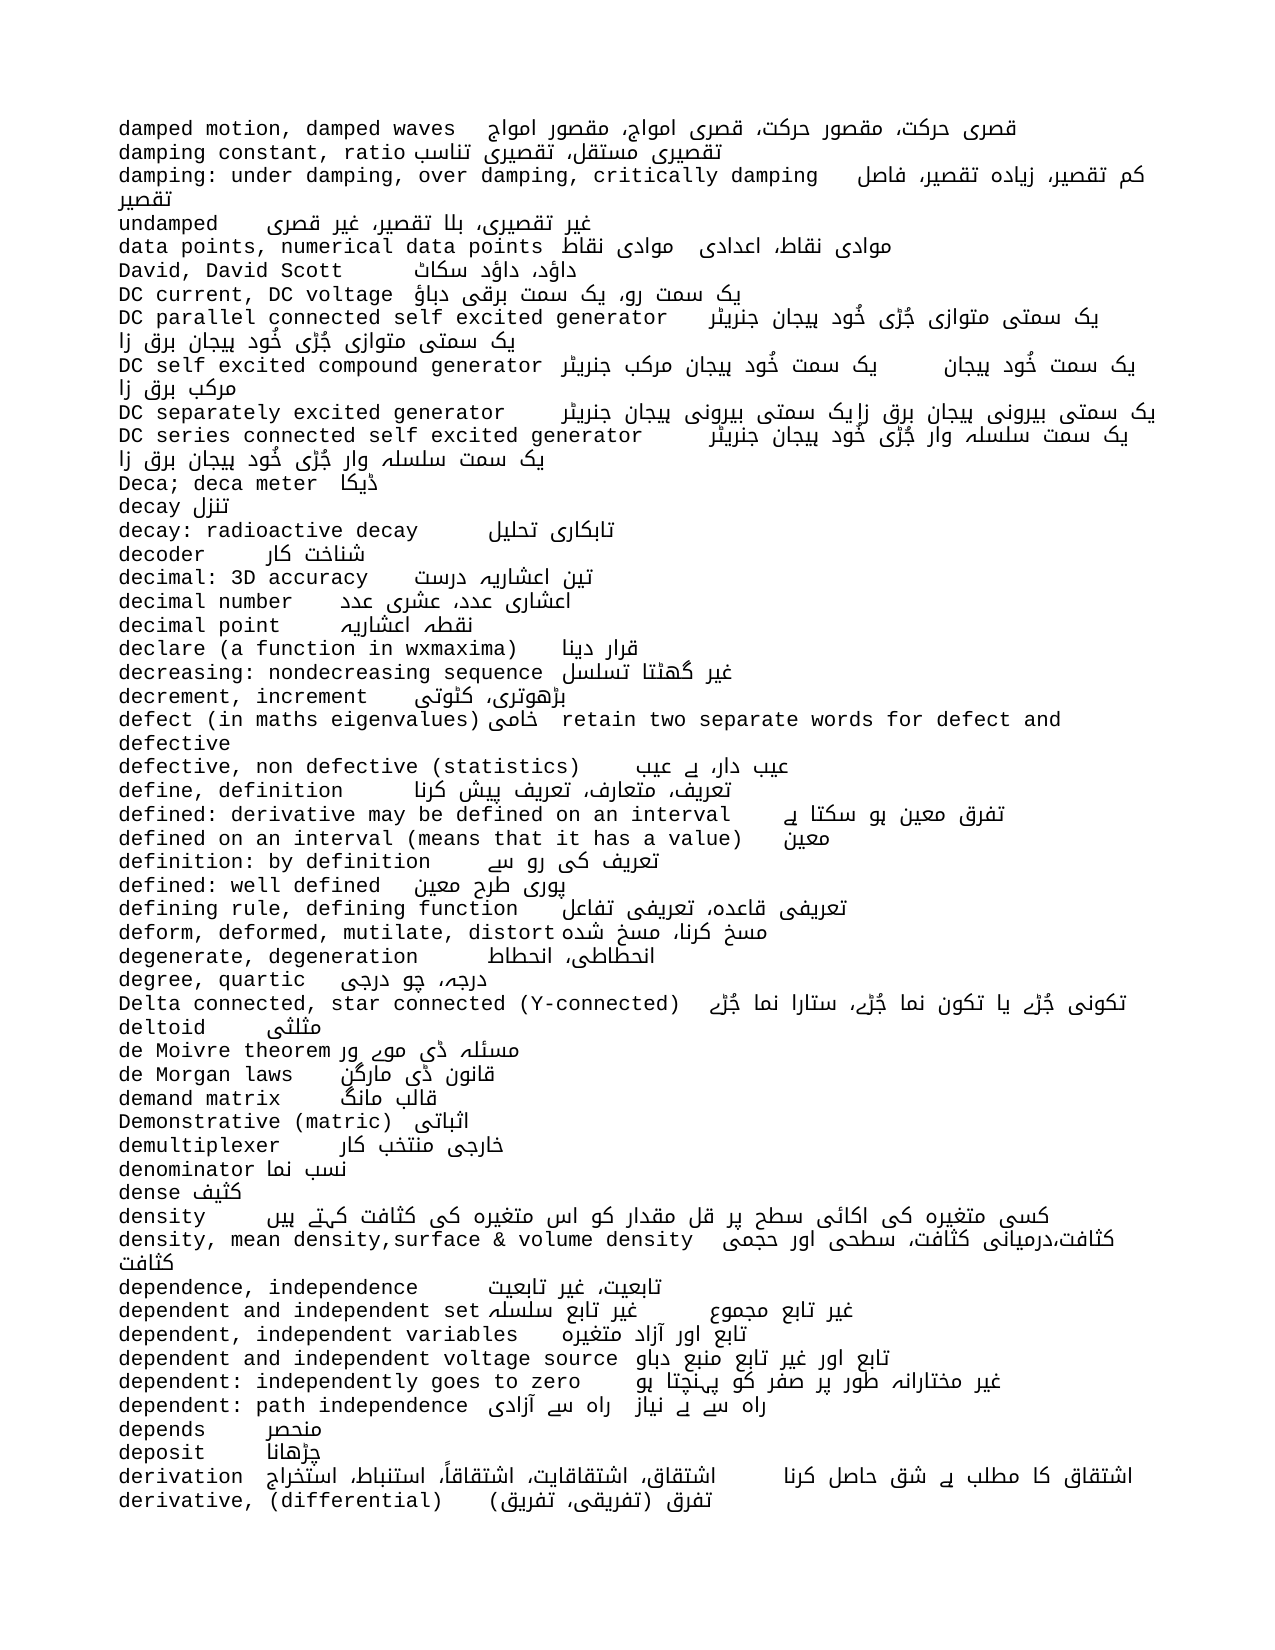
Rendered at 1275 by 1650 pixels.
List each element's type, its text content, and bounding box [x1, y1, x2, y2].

text demand matrix قالب مانگ [118, 1088, 1157, 1111]
text DC separately excited generator یک سمتی بیرونی ہیجان جنریٹر یک سمتی بیرونی ہیجان برق زا [118, 402, 1157, 426]
text defective, non defective (statistics) عیب دار، بے عیب [118, 757, 1157, 780]
text damping constant, ratio تقصیری مستقل، تقصیری تناسب [118, 142, 1157, 165]
text dependent and independent set غیر تابع سلسلہ غیر تابع مجموع [118, 1300, 1157, 1324]
text defined on an interval (means that it has a value) معین [118, 827, 1157, 851]
text defining rule, defining function تعریفی قاعدہ، تعریفی تفاعل [118, 898, 1157, 922]
text definition: by definition تعریف کی رو سے [118, 851, 1157, 875]
text denominator نسب نما [118, 1158, 1157, 1182]
text defined: derivative may be defined on an interval تفرق معین ہو سکتا ہے [118, 804, 1157, 827]
text dependent and independent voltage source تابع اور غیر تابع منبع دباو [118, 1348, 1157, 1371]
text define, definition تعریف، متعارف، تعریف پیش کرنا [118, 780, 1157, 804]
text deform, deformed, mutilate, distort مسخ کرنا، مسخ شدہ [118, 922, 1157, 946]
text decoder شناخت کار [118, 544, 1157, 567]
text Deca; deca meter ڈیکا [118, 473, 1157, 496]
text defined: well defined پوری طرح معین [118, 875, 1157, 898]
text dependent, independent variables تابع اور آزاد متغیرہ [118, 1324, 1157, 1348]
text Delta connected, star connected (Y-connected) تکونی جُڑے یا تکون نما جُڑے، ستارا نما جُڑے [118, 993, 1157, 1017]
text decimal: 3D accuracy تین اعشاریہ درست [118, 567, 1157, 591]
text degree, quartic درجہ، چو درجی [118, 969, 1157, 993]
text deltoid مثلثی [118, 1017, 1157, 1040]
text dependence, independence تابعیت، غیر تابعیت [118, 1277, 1157, 1300]
text deposit چڑھانا [118, 1442, 1157, 1466]
text decay تنزل [118, 496, 1157, 520]
text damping: under damping, over damping, critically damping کم تقصیر، زیادہ تقصیر، فاصل تقصیر [118, 165, 1157, 213]
text depends منحصر [118, 1419, 1157, 1442]
text declare (a function in wxmaxima) قرار دینا [118, 638, 1157, 662]
text dense کثیف [118, 1182, 1157, 1206]
text derivative, (differential) تفرق (تفریقی، تفریق) [118, 1489, 1157, 1513]
text DC self excited compound generator یک سمت خُود ہیجان مرکب جنریٹر یک سمت خُود ہیجان مرکب برق زا [118, 354, 1157, 402]
text density, mean density,surface & volume density کثافت،درمیانی کثافت، سطحی اور حجمی کثافت [118, 1229, 1157, 1277]
text dependent: independently goes to zero غیر مختارانہ طور پر صفر کو پہنچتا ہو [118, 1371, 1157, 1395]
text damped motion, damped waves قصری حرکت، مقصور حرکت، قصری امواج، مقصور امواج [118, 118, 1157, 142]
text decay: radioactive decay تابکاری تحلیل [118, 520, 1157, 544]
text David, David Scott داؤد، داؤد سکاٹ [118, 260, 1157, 284]
text DC current, DC voltage یک سمت رو، یک سمت برقی دباؤ [118, 284, 1157, 307]
text decimal number اعشاری عدد، عشری عدد [118, 591, 1157, 615]
text decimal point نقطہ اعشاریہ [118, 615, 1157, 638]
text de Moivre theorem مسئلہ ڈی موے ور [118, 1040, 1157, 1064]
text defect (in maths eigenvalues) خامی retain two separate words for defect and defective [118, 709, 1157, 757]
text decreasing: nondecreasing sequence غیر گھٹتا تسلسل [118, 662, 1157, 686]
text demultiplexer خارجی منتخب کار [118, 1135, 1157, 1158]
text de Morgan laws قانون ڈی مارگن [118, 1064, 1157, 1088]
text density کسی متغیرہ کی اکائی سطح پر قل مقدار کو اس متغیرہ کی کثافت کہتے ہیں [118, 1206, 1157, 1229]
text data points, numerical data points موادی نقاط، اعدادی موادی نقاط [118, 236, 1157, 260]
text derivation اشتقاق، اشتقاقایت، اشتقاقاً، استنباط، استخراج اشتقاق کا مطلب ہے شق حاصل کرنا [118, 1466, 1157, 1489]
text dependent: path independence راہ سے آزادی راہ سے بے نیاز [118, 1395, 1157, 1419]
text undamped غیر تقصیری، بلا تقصیر، غیر قصری [118, 213, 1157, 236]
text DC series connected self excited generator یک سمت سلسلہ وار جُڑی خُود ہیجان جنریٹر یک سمت سلسلہ وار جُڑی خُود ہیجان برق زا [118, 426, 1157, 473]
text degenerate, degeneration انحطاطی، انحطاط [118, 946, 1157, 969]
text DC parallel connected self excited generator یک سمتی متوازی جُڑی خُود ہیجان جنریٹر یک سمتی متوازی جُڑی خُود ہیجان برق زا [118, 307, 1157, 354]
text decrement, increment بڑھوتری، کٹوتی [118, 686, 1157, 709]
text Demonstrative (matric) اثباتی [118, 1111, 1157, 1135]
